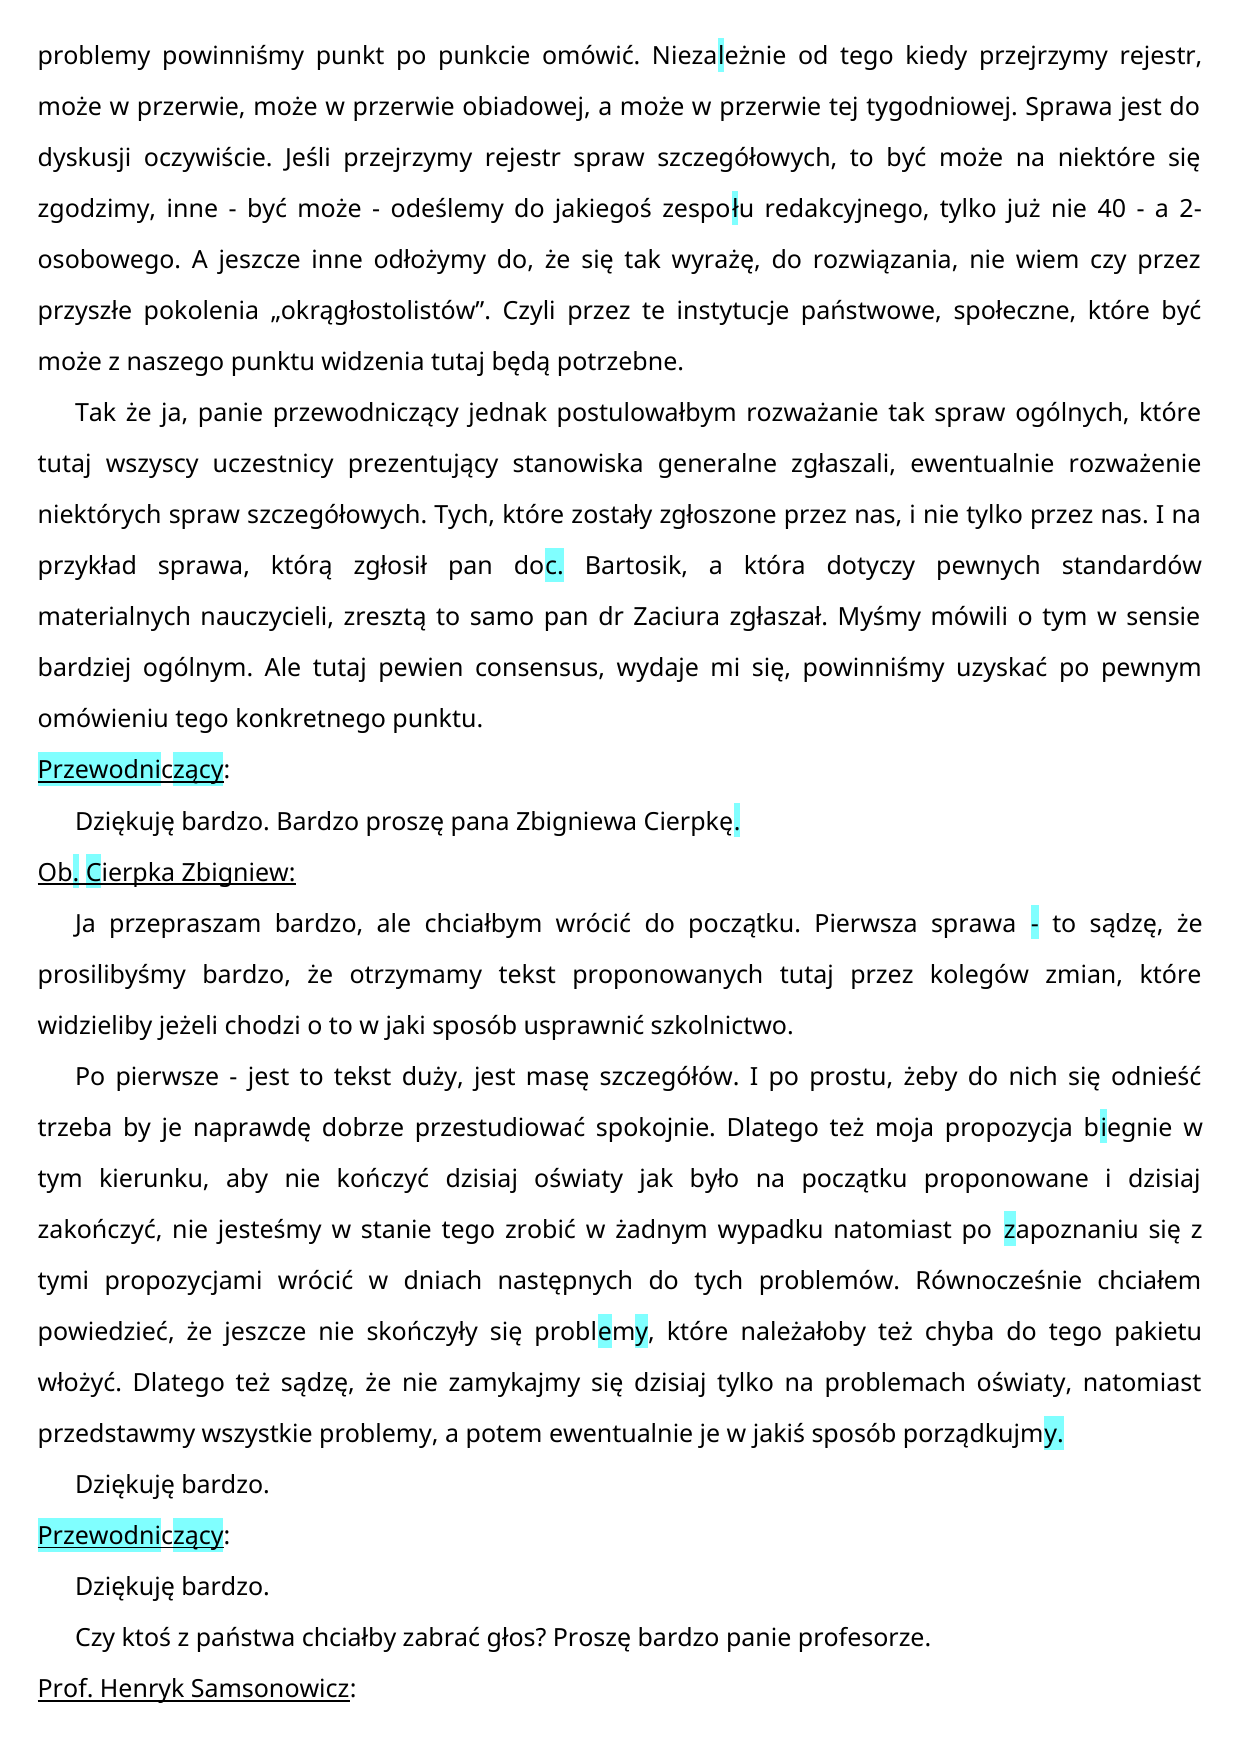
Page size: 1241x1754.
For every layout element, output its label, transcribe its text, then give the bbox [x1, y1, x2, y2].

text Dziękuję bardzo. Bardzo proszę pana Zbigniewa Cierpkę. [37, 803, 1203, 837]
text Ob. Cierpka Zbigniew: [37, 854, 1203, 888]
text Przewodniczący: [37, 1518, 1203, 1552]
text Dziękuję bardzo. [37, 1569, 1203, 1603]
text problemy powinniśmy punkt po punkcie omówić. Niezależnie od tego kiedy przejrzymy rejestr, może w przerwie, może w przerwie obiadowej, a może w przerwie tej tygodniowej. Sprawa jest do dyskusji oczywiście. Jeśli przejrzymy rejestr spraw szczegółowych, to być może na niektóre się zgodzimy, inne - być może - odeślemy do jakiegoś zespołu redakcyjnego, tylko już nie 40 - a 2-osobowego. A jeszcze inne odłożymy do, że się tak wyrażę, do rozwiązania, nie wiem czy przez przyszłe pokolenia „okrągłostolistów”. Czyli przez te instytucje państwowe, społeczne, które być może z naszego punktu widzenia tutaj będą potrzebne. [37, 37, 1203, 378]
text Po pierwsze - jest to tekst duży, jest masę szczegółów. I po prostu, żeby do nich się odnieść trzeba by je naprawdę dobrze przestudiować spokojnie. Dlatego też moja propozycja biegnie w tym kierunku, aby nie kończyć dzisiaj oświaty jak było na początku proponowane i dzisiaj zakończyć, nie jesteśmy w stanie tego zrobić w żadnym wypadku natomiast po zapoznaniu się z tymi propozycjami wrócić w dniach następnych do tych problemów. Równocześnie chciałem powiedzieć, że jeszcze nie skończyły się problemy, które należałoby też chyba do tego pakietu włożyć. Dlatego też sądzę, że nie zamykajmy się dzisiaj tylko na problemach oświaty, natomiast przedstawmy wszystkie problemy, a potem ewentualnie je w jakiś sposób porządkujmy. [37, 1058, 1203, 1450]
text Prof. Henryk Samsonowicz: [37, 1671, 1203, 1705]
text Ja przepraszam bardzo, ale chciałbym wrócić do początku. Pierwsza sprawa - to sądzę, że prosilibyśmy bardzo, że otrzymamy tekst proponowanych tutaj przez kolegów zmian, które widzieliby jeżeli chodzi o to w jaki sposób usprawnić szkolnictwo. [37, 905, 1203, 1041]
text Czy ktoś z państwa chciałby zabrać głos? Proszę bardzo panie profesorze. [37, 1620, 1203, 1654]
text Tak że ja, panie przewodniczący jednak postulowałbym rozważanie tak spraw ogólnych, które tutaj wszyscy uczestnicy prezentujący stanowiska generalne zgłaszali, ewentualnie rozważenie niektórych spraw szczegółowych. Tych, które zostały zgłoszone przez nas, i nie tylko przez nas. I na przykład sprawa, którą zgłosił pan doc. Bartosik, a która dotyczy pewnych standardów materialnych nauczycieli, zresztą to samo pan dr Zaciura zgłaszał. Myśmy mówili o tym w sensie bardziej ogólnym. Ale tutaj pewien consensus, wydaje mi się, powinniśmy uzyskać po pewnym omówieniu tego konkretnego punktu. [37, 395, 1203, 735]
subtitle Przewodniczący: [37, 752, 1203, 786]
text Dziękuję bardzo. [37, 1467, 1203, 1501]
